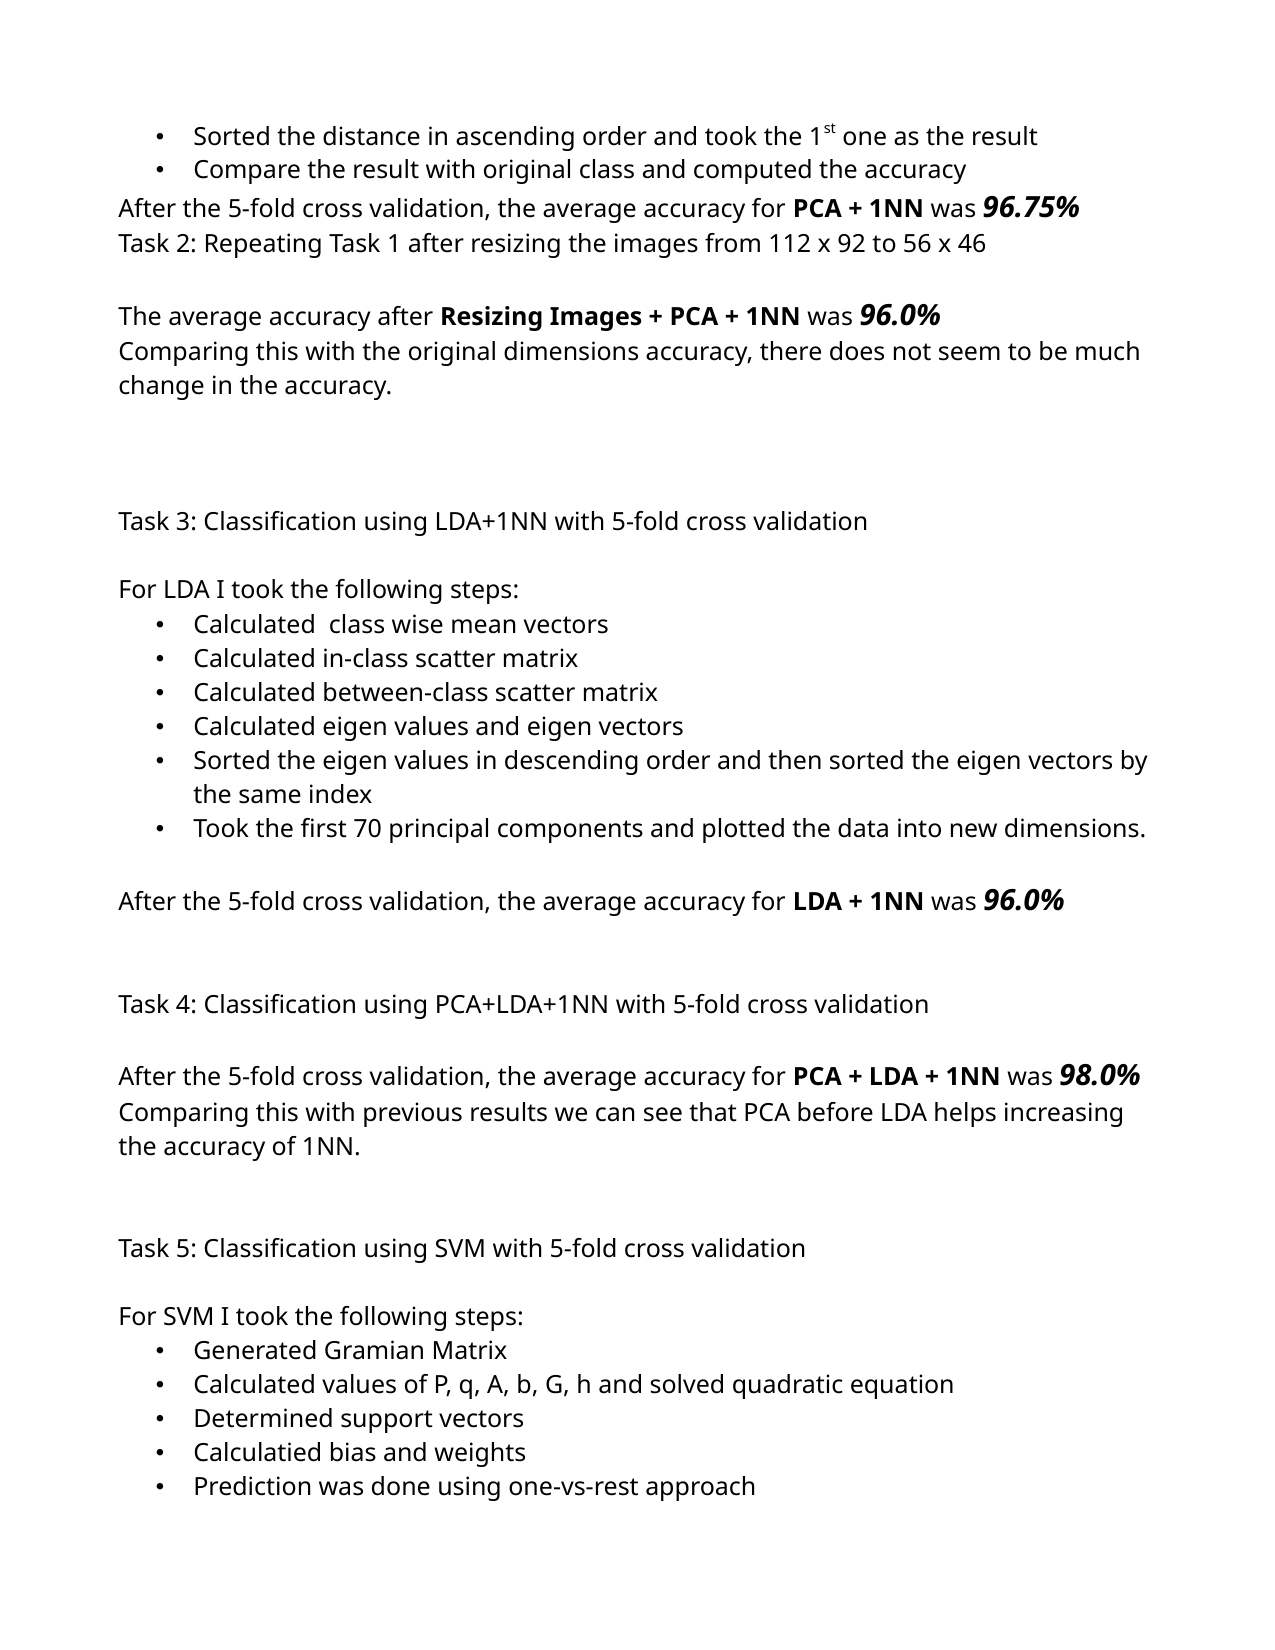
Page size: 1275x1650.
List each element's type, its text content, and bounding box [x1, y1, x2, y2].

list Calculated class wise mean vectors [156, 606, 1157, 640]
list Sorted the distance in ascending order and took the 1st one as the result [156, 118, 1157, 152]
text Comparing this with previous results we can see that PCA before LDA helps increasing the accuracy of 1NN. [118, 1094, 1157, 1162]
text For LDA I took the following steps: [118, 572, 1157, 606]
text Task 4: Classification using PCA+LDA+1NN with 5-fold cross validation [118, 987, 1157, 1021]
text Task 3: Classification using LDA+1NN with 5-fold cross validation [118, 504, 1157, 538]
list Calculated values of P, q, A, b, G, h and solved quadratic equation [156, 1367, 1157, 1401]
list Generated Gramian Matrix [156, 1333, 1157, 1367]
list Determined support vectors [156, 1401, 1157, 1435]
list Calculated eigen values and eigen vectors [156, 708, 1157, 742]
list Calculated between-class scatter matrix [156, 674, 1157, 708]
list Compare the result with original class and computed the accuracy [156, 152, 1157, 186]
list Took the first 70 principal components and plotted the data into new dimensions. [156, 811, 1157, 845]
list Sorted the eigen values in descending order and then sorted the eigen vectors by the same index [156, 742, 1157, 811]
text The average accuracy after Resizing Images + PCA + 1NN was 96.0% [118, 294, 1157, 334]
list Calculated in-class scatter matrix [156, 640, 1157, 674]
text Comparing this with the original dimensions accuracy, there does not seem to be much change in the accuracy. [118, 334, 1157, 402]
text After the 5-fold cross validation, the average accuracy for LDA + 1NN was 96.0% [118, 879, 1157, 918]
text Task 2: Repeating Task 1 after resizing the images from 112 x 92 to 56 x 46 [118, 226, 1157, 260]
text Task 5: Classification using SVM with 5-fold cross validation [118, 1231, 1157, 1265]
list Calculatied bias and weights [156, 1435, 1157, 1469]
text For SVM I took the following steps: [118, 1299, 1157, 1333]
text After the 5-fold cross validation, the average accuracy for PCA + 1NN was 96.75% [118, 186, 1157, 226]
text After the 5-fold cross validation, the average accuracy for PCA + LDA + 1NN was 98.0% [118, 1055, 1157, 1094]
list Prediction was done using one-vs-rest approach [156, 1469, 1157, 1503]
